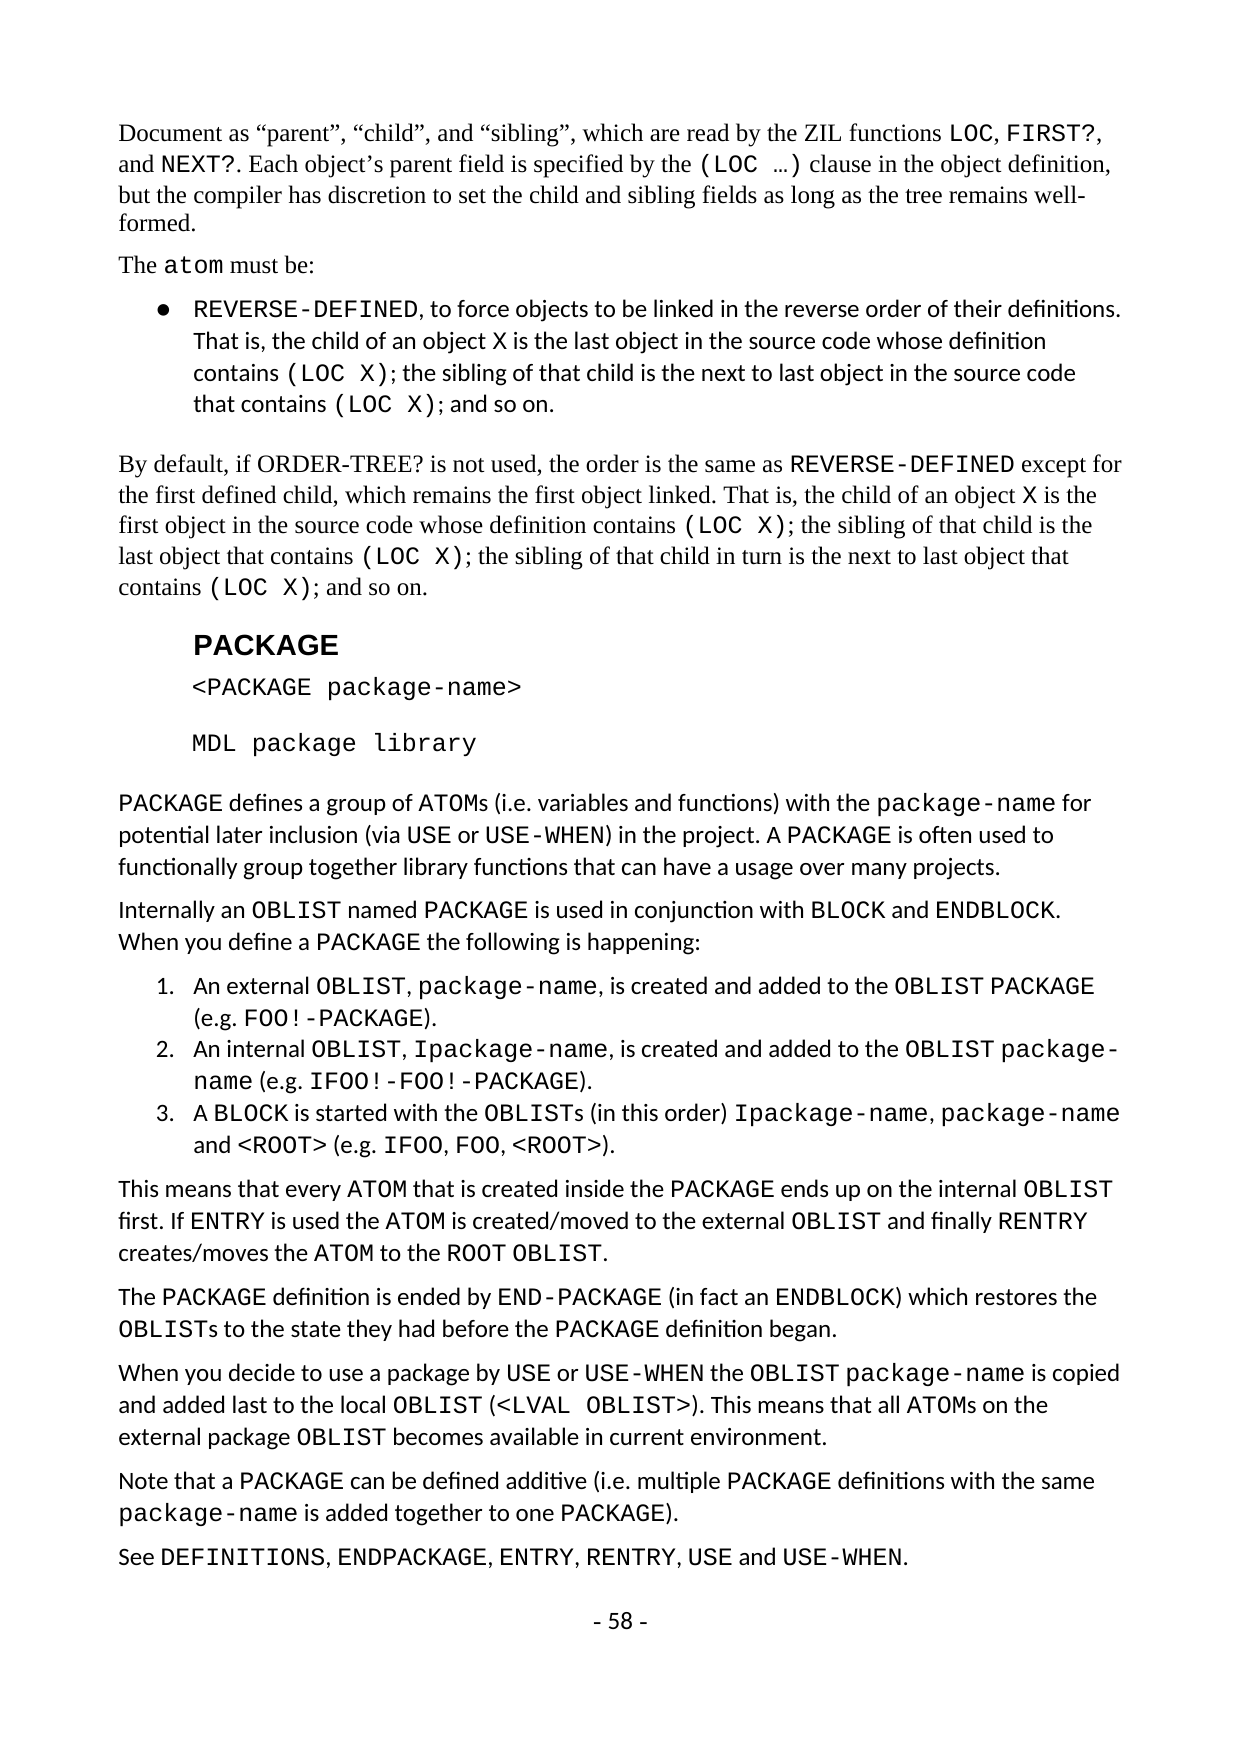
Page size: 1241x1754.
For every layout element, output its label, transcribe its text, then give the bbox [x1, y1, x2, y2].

text Document as “parent”, “child”, and “sibling”, which are read by the ZIL functions LOC, FIRST?, and NEXT?. Each object’s parent field is specified by the (LOC …) clause in the object definition, but the compiler has discretion to set the child and sibling fields as long as the tree remains well-formed. [118, 118, 1122, 237]
text <PACKAGE package-name> [192, 674, 1122, 702]
text The PACKAGE definition is ended by END-PACKAGE (in fact an ENDBLOCK) which restores the OBLISTs to the state they had before the PACKAGE definition began. [118, 1281, 1122, 1344]
subtitle PACKAGE [118, 628, 1122, 662]
list REVERSE-DEFINED, to force objects to be linked in the reverse order of their definitions. That is, the child of an object X is the last object in the source code whose definition contains (LOC X); the sibling of that child is the next to last object in the source code that contains (LOC X); and so on. [156, 293, 1122, 420]
text PACKAGE defines a group of ATOMs (i.e. variables and functions) with the package-name for potential later inclusion (via USE or USE-WHEN) in the project. A PACKAGE is often used to functionally group together library functions that can have a usage over many projects. [118, 787, 1122, 882]
text The atom must be: [118, 250, 1122, 281]
list An internal OBLIST, Ipackage-name, is created and added to the OBLIST package-name (e.g. IFOO!-FOO!-PACKAGE). [156, 1034, 1122, 1097]
text See DEFINITIONS, ENDPACKAGE, ENTRY, RENTRY, USE and USE-WHEN. [118, 1541, 1122, 1573]
text Note that a PACKAGE can be defined additive (i.e. multiple PACKAGE definitions with the same package-name is added together to one PACKAGE). [118, 1465, 1122, 1528]
text MDL package library [192, 731, 1122, 759]
text When you decide to use a package by USE or USE-WHEN the OBLIST package-name is copied and added last to the local OBLIST (<LVAL OBLIST>). This means that all ATOMs on the external package OBLIST becomes available in current environment. [118, 1357, 1122, 1452]
text Internally an OBLIST named PACKAGE is used in conjunction with BLOCK and ENDBLOCK. When you define a PACKAGE the following is happening: [118, 894, 1122, 958]
text By default, if ORDER-TREE? is not used, the order is the same as REVERSE-DEFINED except for the first defined child, which remains the first object linked. That is, the child of an object X is the first object in the source code whose definition contains (LOC X); the sibling of that child is the last object that contains (LOC X); the sibling of that child in turn is the next to last object that contains (LOC X); and so on. [118, 449, 1122, 603]
list A BLOCK is started with the OBLISTs (in this order) Ipackage-name, package-name and <ROOT> (e.g. IFOO, FOO, <ROOT>). [156, 1097, 1122, 1161]
list An external OBLIST, package-name, is created and added to the OBLIST PACKAGE (e.g. FOO!-PACKAGE). [156, 970, 1122, 1034]
text This means that every ATOM that is created inside the PACKAGE ends up on the internal OBLIST first. If ENTRY is used the ATOM is created/moved to the external OBLIST and finally RENTRY creates/moves the ATOM to the ROOT OBLIST. [118, 1173, 1122, 1268]
